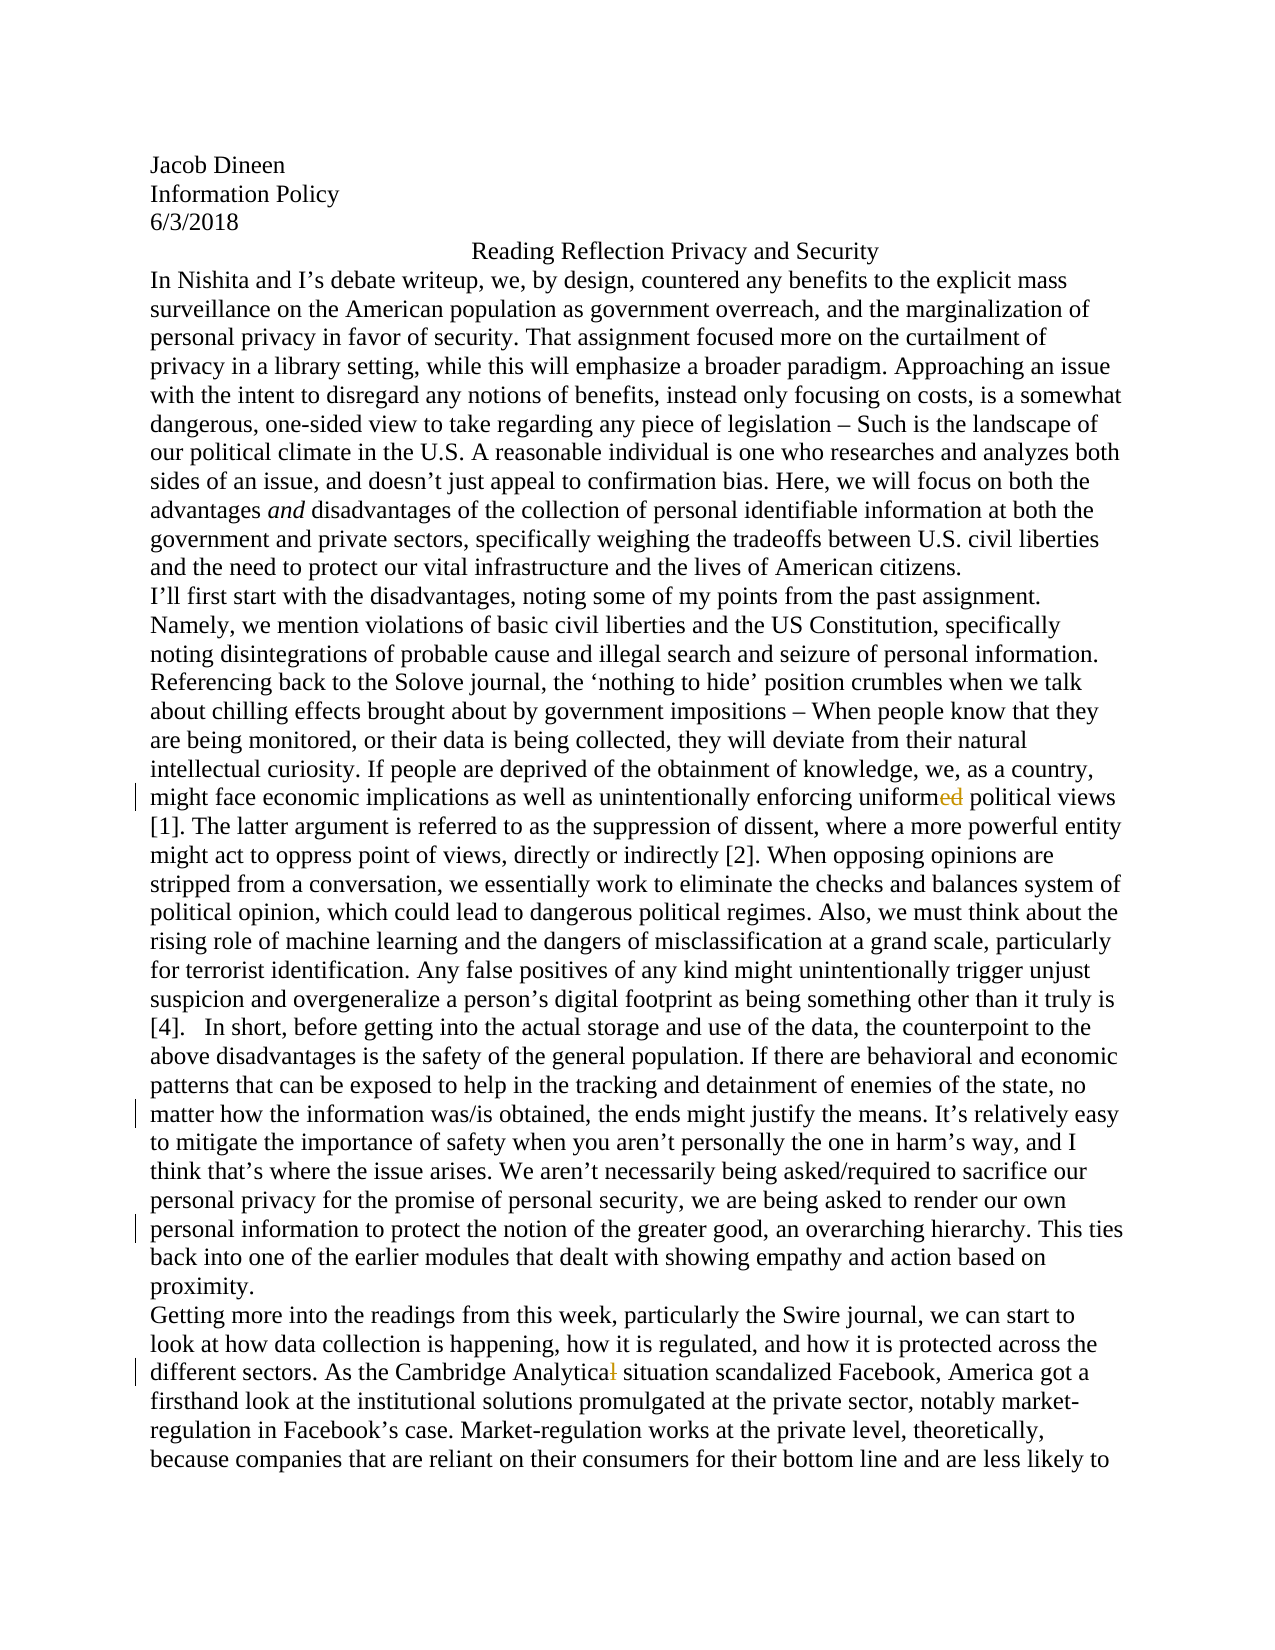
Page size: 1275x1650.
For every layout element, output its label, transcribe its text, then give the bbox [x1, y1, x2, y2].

text Jacob Dineen [150, 150, 1125, 179]
text In Nishita and I’s debate writeup, we, by design, countered any benefits to the explicit mass surveillance on the American population as government overreach, and the marginalization of personal privacy in favor of security. That assignment focused more on the curtailment of privacy in a library setting, while this will emphasize a broader paradigm. Approaching an issue with the intent to disregard any notions of benefits, instead only focusing on costs, is a somewhat dangerous, one-sided view to take regarding any piece of legislation – Such is the landscape of our political climate in the U.S. A reasonable individual is one who researches and analyzes both sides of an issue, and doesn’t just appeal to confirmation bias. Here, we will focus on both the advantages and disadvantages of the collection of personal identifiable information at both the government and private sectors, specifically weighing the tradeoffs between U.S. civil liberties and the need to protect our vital infrastructure and the lives of American citizens. [150, 265, 1125, 581]
text Reading Reflection Privacy and Security [150, 236, 1125, 265]
text Information Policy [150, 179, 1125, 207]
text Getting more into the readings from this week, particularly the Swire journal, we can start to look at how data collection is happening, how it is regulated, and how it is protected across the different sectors. As the Cambridge Analytica situation scandalized Facebook, America got a firsthand look at the institutional solutions promulgated at the private sector, notably market-regulation in Facebook’s case. Market-regulation works at the private level, theoretically, because companies that are reliant on their consumers for their bottom line and are less likely to [150, 1300, 1125, 1472]
text 6/3/2018 [150, 207, 1125, 236]
text I’ll first start with the disadvantages, noting some of my points from the past assignment. Namely, we mention violations of basic civil liberties and the US Constitution, specifically noting disintegrations of probable cause and illegal search and seizure of personal information. Referencing back to the Solove journal, the ‘nothing to hide’ position crumbles when we talk about chilling effects brought about by government impositions – When people know that they are being monitored, or their data is being collected, they will deviate from their natural intellectual curiosity. If people are deprived of the obtainment of knowledge, we, as a country, might face economic implications as well as unintentionally enforcing uniform political views [1]. The latter argument is referred to as the suppression of dissent, where a more powerful entity might act to oppress point of views, directly or indirectly [2]. When opposing opinions are stripped from a conversation, we essentially work to eliminate the checks and balances system of political opinion, which could lead to dangerous political regimes. Also, we must think about the rising role of machine learning and the dangers of misclassification at a grand scale, particularly for terrorist identification. Any false positives of any kind might unintentionally trigger unjust suspicion and overgeneralize a person’s digital footprint as being something other than it truly is [4]. In short, before getting into the actual storage and use of the data, the counterpoint to the above disadvantages is the safety of the general population. If there are behavioral and economic patterns that can be exposed to help in the tracking and detainment of enemies of the state, no matter how the information was/is obtained, the ends might justify the means. It’s relatively easy to mitigate the importance of safety when you aren’t personally the one in harm’s way, and I think that’s where the issue arises. We aren’t necessarily being asked/required to sacrifice our personal privacy for the promise of personal security, we are being asked to render our own personal information to protect the notion of the greater good, an overarching hierarchy. This ties back into one of the earlier modules that dealt with showing empathy and action based on proximity. [150, 581, 1125, 1300]
